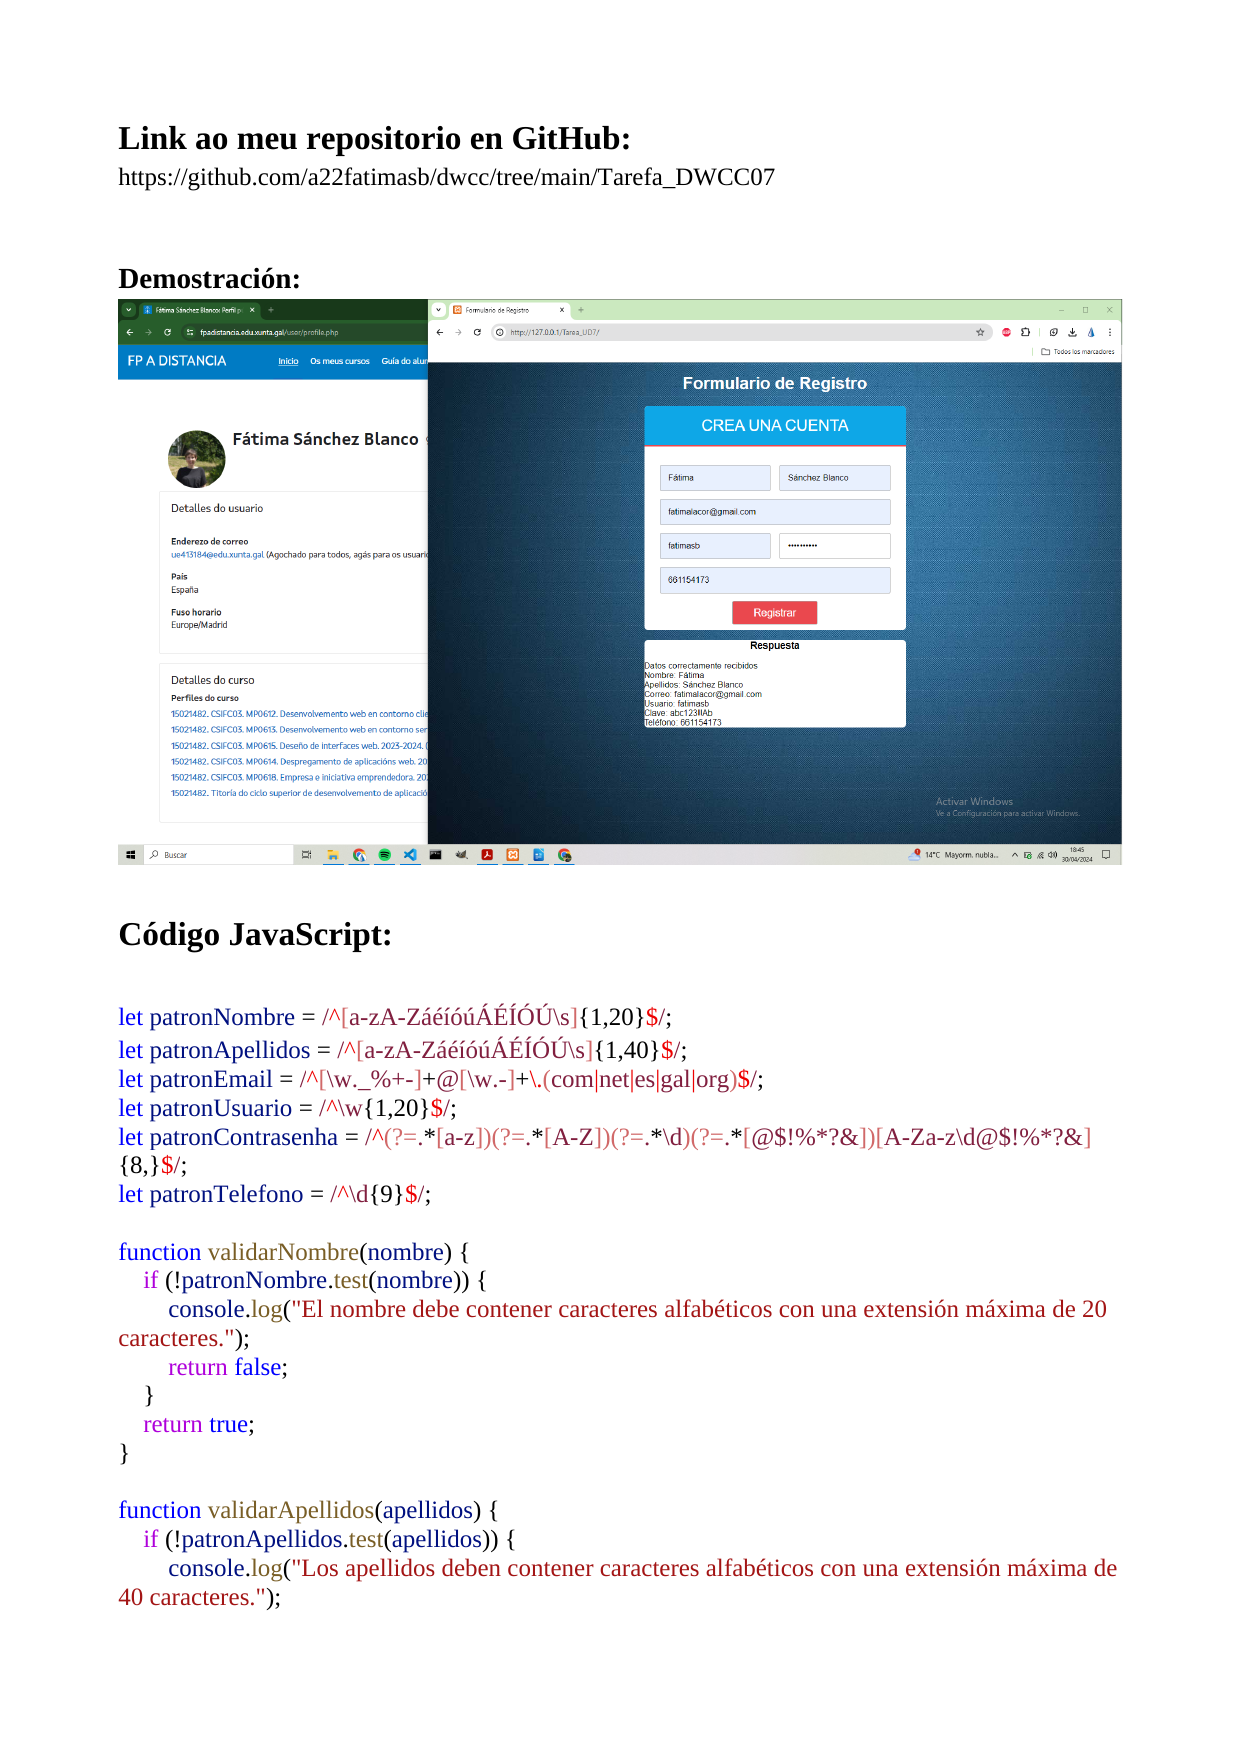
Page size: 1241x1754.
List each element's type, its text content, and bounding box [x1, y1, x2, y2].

text console.log("Los apellidos deben contener caracteres alfabéticos con una extensión máxima de 40 caracteres."); [118, 1553, 1122, 1610]
text console.log("El nombre debe contener caracteres alfabéticos con una extensión máxima de 20 caracteres."); [118, 1294, 1122, 1352]
text function validarApellidos(apellidos) { [118, 1495, 1122, 1524]
text return false; [118, 1352, 1122, 1380]
text Link ao meu repositorio en GitHub: [118, 118, 1122, 156]
text function validarNombre(nombre) { [118, 1237, 1122, 1265]
text let patronNombre = /^[a-zA-ZáéíóúÁÉÍÓÚ\s]{1,20}$/; [118, 1002, 1122, 1031]
text let patronTelefono = /^\d{9}$/; [118, 1179, 1122, 1208]
text return true; [118, 1409, 1122, 1438]
text let patronContrasenha = /^(?=.*[a-z])(?=.*[A-Z])(?=.*\d)(?=.*[@$!%*?&])[A-Za-z\d@$!%*?&]{8,}$/; [118, 1122, 1122, 1179]
text Demostración: [118, 261, 1122, 295]
picture [118, 299, 1123, 865]
text if (!patronNombre.test(nombre)) { [118, 1265, 1122, 1294]
text } [118, 1380, 1122, 1409]
text } [118, 1438, 1122, 1467]
text let patronApellidos = /^[a-zA-ZáéíóúÁÉÍÓÚ\s]{1,40}$/; [118, 1035, 1122, 1064]
text https://github.com/a22fatimasb/dwcc/tree/main/Tarefa_DWCC07 [118, 162, 1122, 191]
text let patronUsuario = /^\w{1,20}$/; [118, 1093, 1122, 1122]
text let patronEmail = /^[\w._%+-]+@[\w.-]+\.(com|net|es|gal|org)$/; [118, 1064, 1122, 1093]
text Código JavaScript: [118, 914, 1122, 953]
text if (!patronApellidos.test(apellidos)) { [118, 1524, 1122, 1553]
